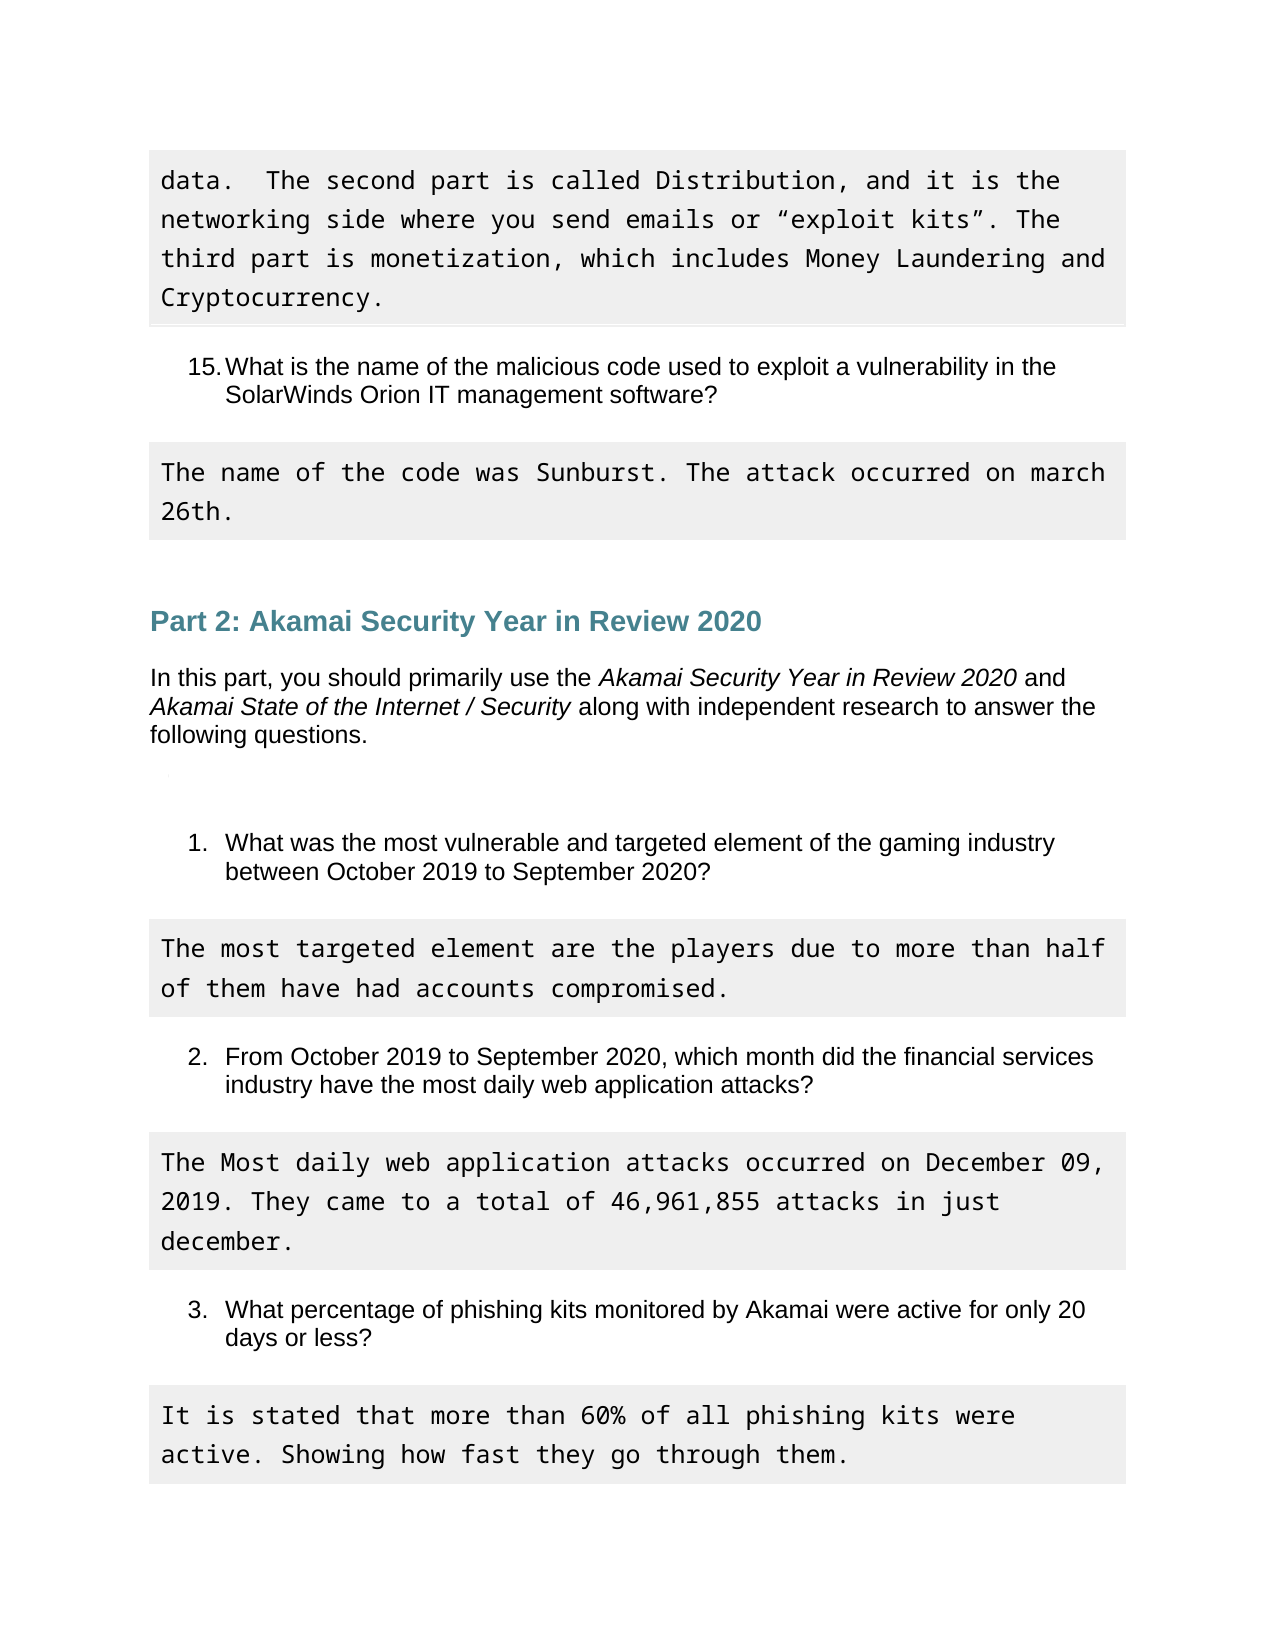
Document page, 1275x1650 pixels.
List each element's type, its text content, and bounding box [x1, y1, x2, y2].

list From October 2019 to September 2020, which month did the financial services industry have the most daily web application attacks? [187, 1042, 1125, 1099]
subtitle Part 2: Akamai Security Year in Review 2020 [150, 604, 1125, 638]
table_header The name of the code was Sunburst. The attack occurred on march 26th. [151, 444, 1124, 538]
table_header The Most daily web application attacks occurred on December 09, 2019. They came to a total of 46,961,855 attacks in just december. [151, 1134, 1124, 1268]
list What is the name of the malicious code used to exploit a vulnerability in the SolarWinds Orion IT management software? [187, 352, 1125, 409]
list What was the most vulnerable and targeted element of the gaming industry between October 2019 to September 2020? [187, 828, 1125, 886]
table_header data. The second part is called Distribution, and it is the networking side where you send emails or “exploit kits”. The third part is monetization, which includes Money Laundering and Cryptocurrency. [151, 152, 1124, 324]
text In this part, you should primarily use the Akamai Security Year in Review 2020 and Akamai State of the Internet / Security along with independent research to answer the following questions. [150, 663, 1125, 749]
list What percentage of phishing kits monitored by Akamai were active for only 20 days or less? [187, 1295, 1125, 1352]
table_header It is stated that more than 60% of all phishing kits were active. Showing how fast they go through them. [151, 1387, 1124, 1481]
table_header The most targeted element are the players due to more than half of them have had accounts compromised. [151, 921, 1124, 1015]
